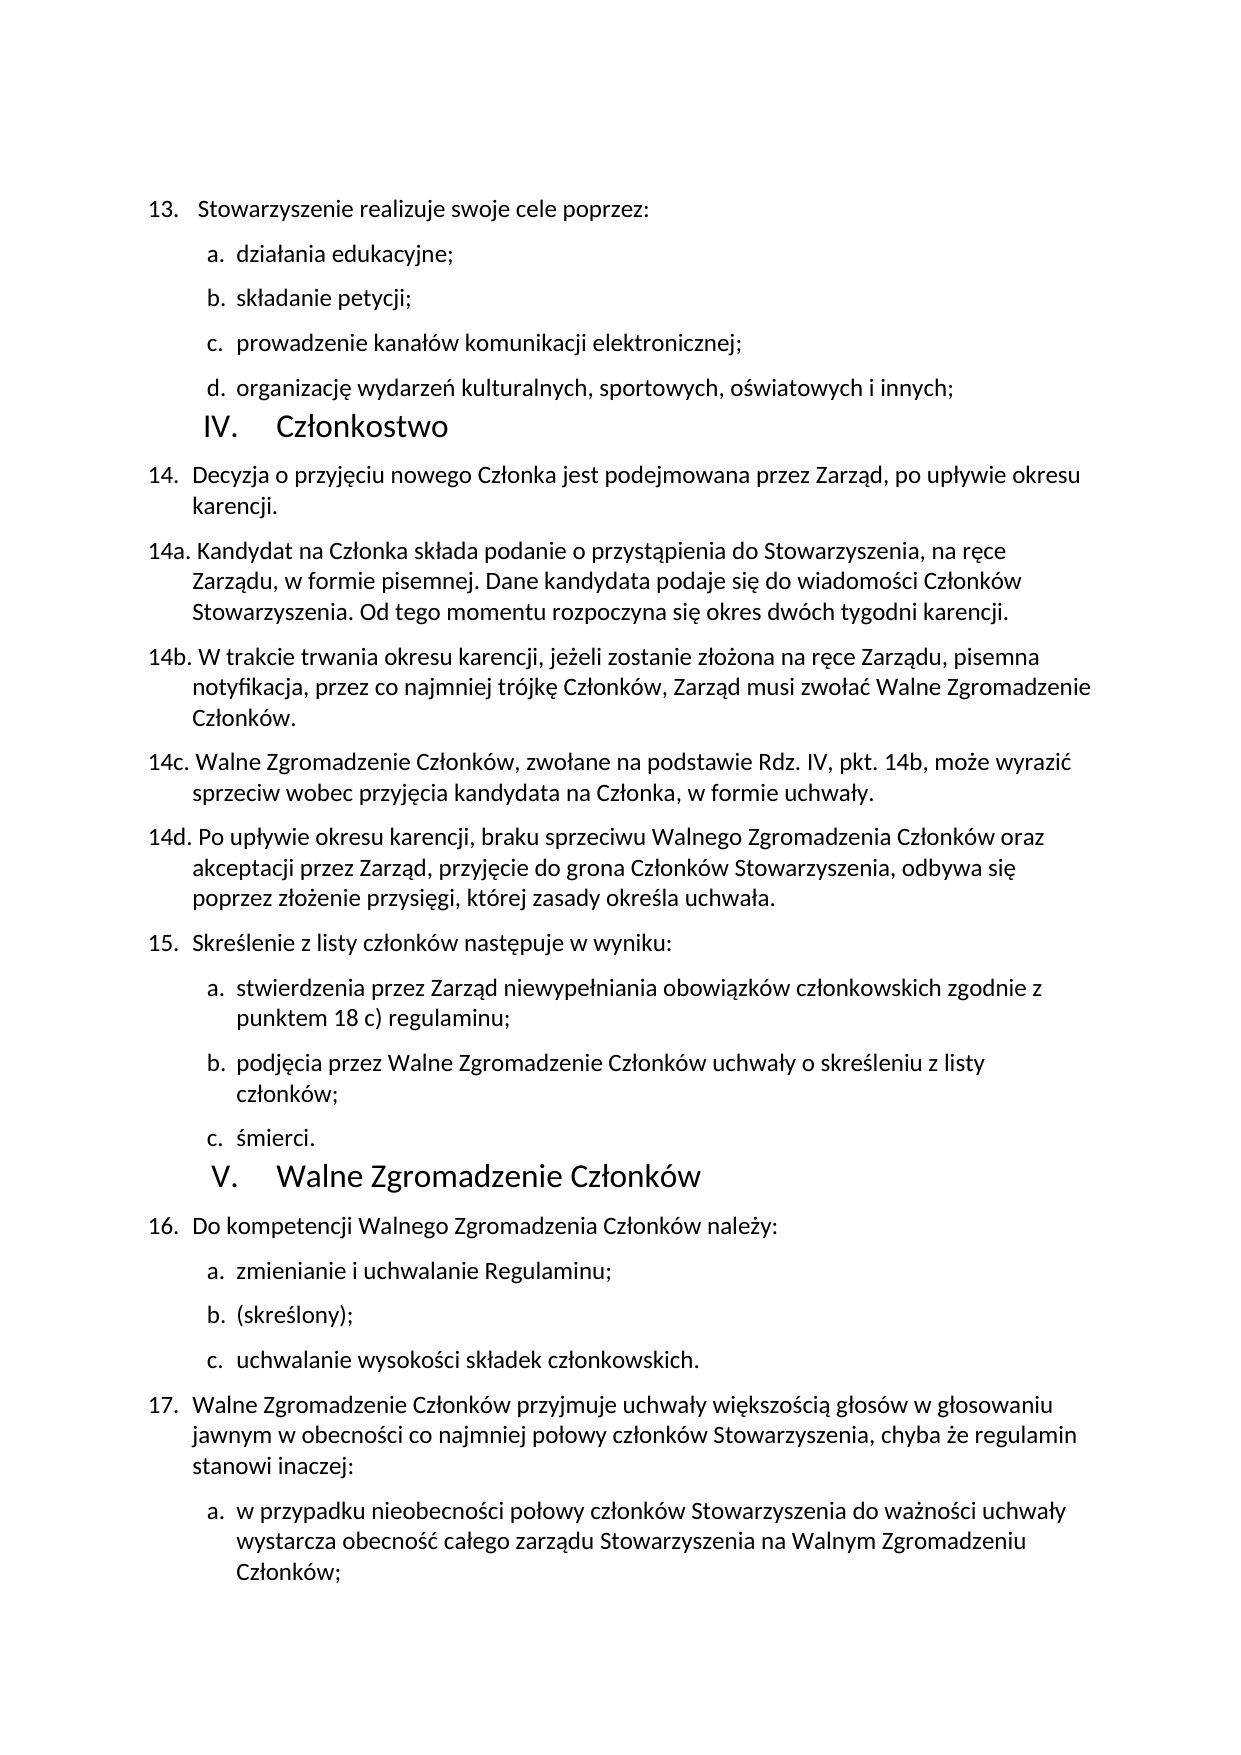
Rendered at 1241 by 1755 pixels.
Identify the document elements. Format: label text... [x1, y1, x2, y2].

list składanie petycji; [207, 282, 1093, 313]
list Decyzja o przyjęciu nowego Członka jest podejmowana przez Zarząd, po upływie okresu karencji. [148, 460, 1093, 521]
list prowadzenie kanałów komunikacji elektronicznej; [207, 327, 1093, 358]
list uchwalanie wysokości składek członkowskich. [207, 1344, 1093, 1375]
list Skreślenie z listy członków następuje w wyniku: [148, 927, 1093, 958]
list 14a. Kandydat na Członka składa podanie o przystąpienia do Stowarzyszenia, na ręce Zarządu, w formie pisemnej. Dane kandydata podaje się do wiadomości Członków Stowarzyszenia. Od tego momentu rozpoczyna się okres dwóch tygodni karencji. [148, 535, 1093, 626]
list w przypadku nieobecności połowy członków Stowarzyszenia do ważności uchwały wystarcza obecność całego zarządu Stowarzyszenia na Walnym Zgromadzeniu Członków; [207, 1495, 1093, 1586]
list 14c. Walne Zgromadzenie Członków, zwołane na podstawie Rdz. IV, pkt. 14b, może wyrazić sprzeciw wobec przyjęcia kandydata na Członka, w formie uchwały. [148, 746, 1093, 807]
list organizację wydarzeń kulturalnych, sportowych, oświatowych i innych; [207, 372, 1093, 402]
list podjęcia przez Walne Zgromadzenie Członków uchwały o skreśleniu z listy członków; [207, 1047, 1093, 1108]
list (skreślony); [207, 1300, 1093, 1330]
list stwierdzenia przez Zarząd niewypełniania obowiązków członkowskich zgodnie z punktem 18 c) regulaminu; [207, 972, 1093, 1033]
subtitle Członkostwo [238, 405, 1093, 446]
list Do kompetencji Walnego Zgromadzenia Członków należy: [148, 1210, 1093, 1241]
list zmienianie i uchwalanie Regulaminu; [207, 1255, 1093, 1286]
list 14b. W trakcie trwania okresu karencji, jeżeli zostanie złożona na ręce Zarządu, pisemna notyfikacja, przez co najmniej trójkę Członków, Zarząd musi zwołać Walne Zgromadzenie Członków. [148, 641, 1093, 732]
subtitle Walne Zgromadzenie Członków [238, 1155, 1093, 1196]
list Walne Zgromadzenie Członków przyjmuje uchwały większością głosów w głosowaniu jawnym w obecności co najmniej połowy członków Stowarzyszenia, chyba że regulamin stanowi inaczej: [148, 1389, 1093, 1481]
list Stowarzyszenie realizuje swoje cele poprzez: [148, 193, 1093, 223]
list działania edukacyjne; [207, 238, 1093, 268]
list 14d. Po upływie okresu karencji, braku sprzeciwu Walnego Zgromadzenia Członków oraz akceptacji przez Zarząd, przyjęcie do grona Członków Stowarzyszenia, odbywa się poprzez złożenie przysięgi, której zasady określa uchwała. [148, 822, 1093, 913]
list śmierci. [207, 1122, 1093, 1153]
